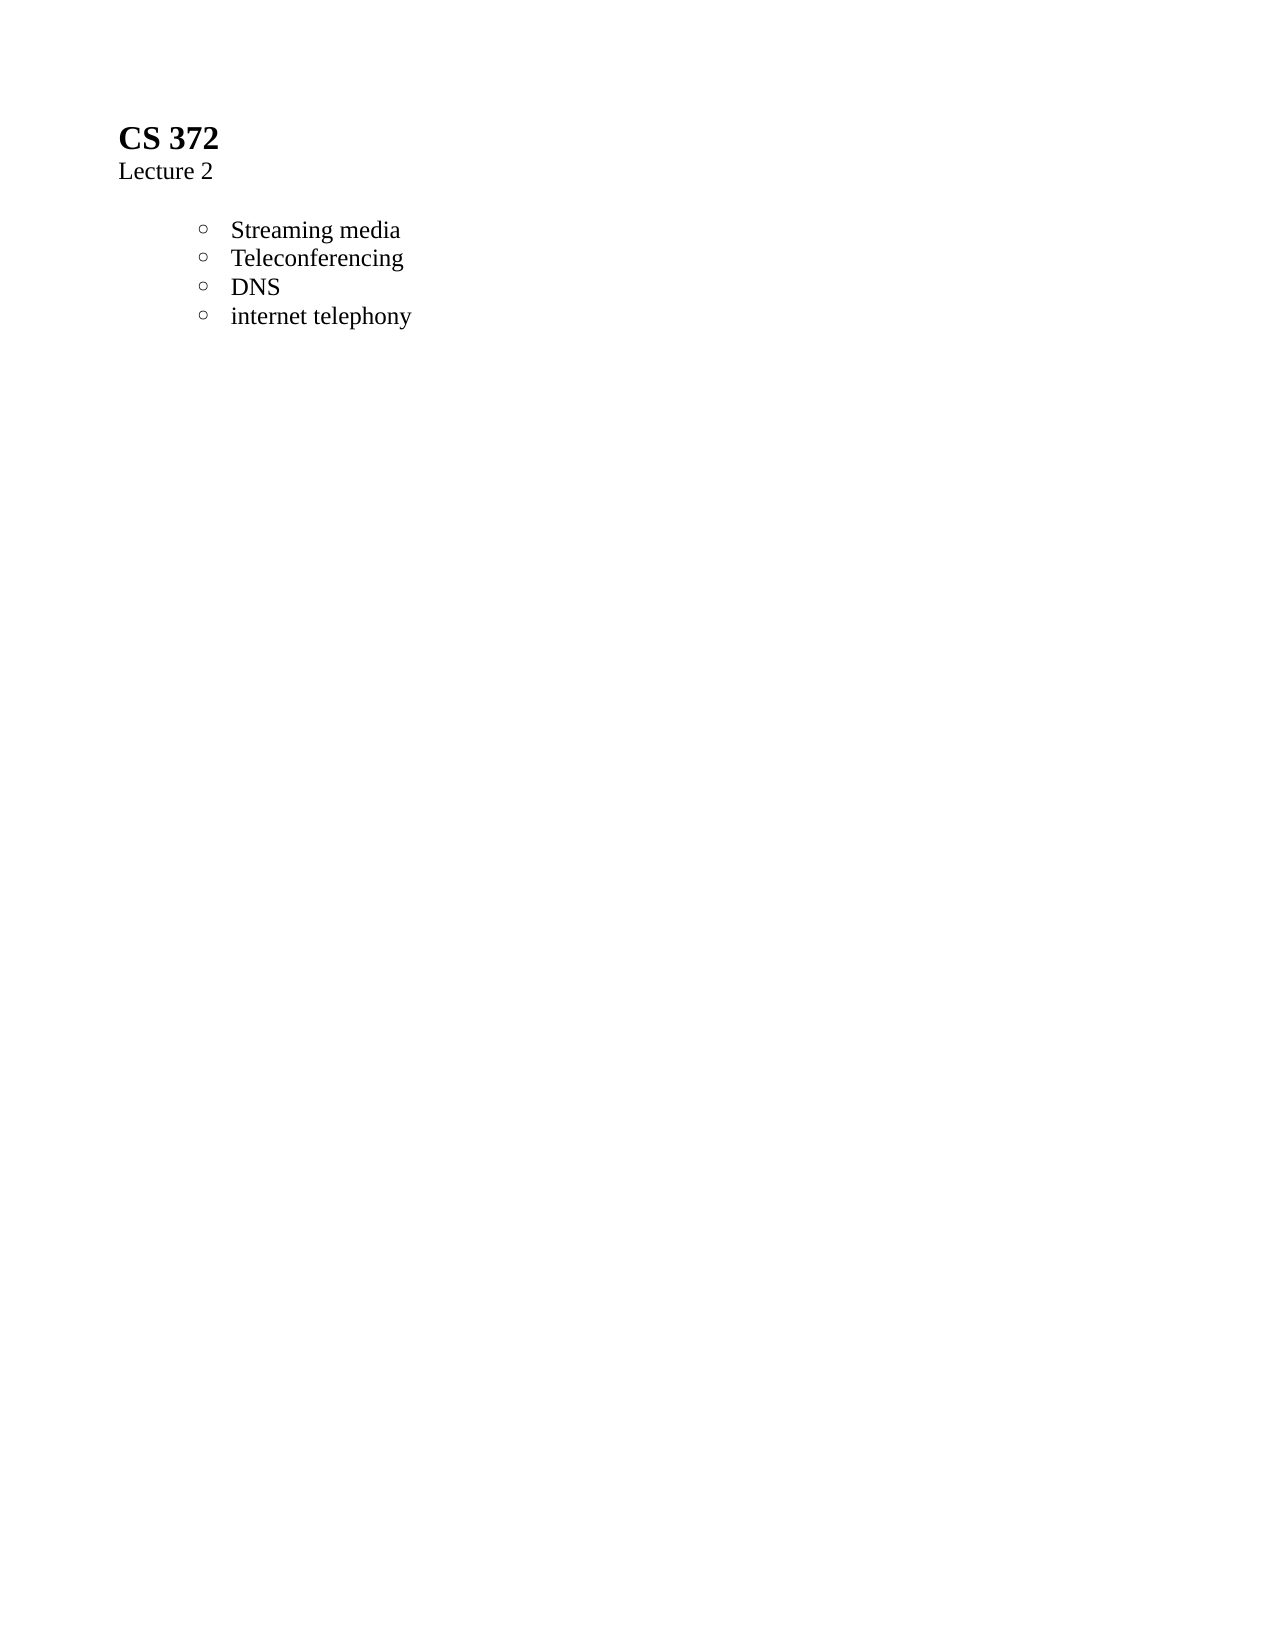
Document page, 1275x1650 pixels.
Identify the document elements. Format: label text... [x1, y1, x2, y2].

list Teleconferencing [193, 243, 1157, 272]
list Streaming media [193, 215, 1157, 243]
list DNS [193, 272, 1157, 301]
list internet telephony [193, 301, 1157, 330]
